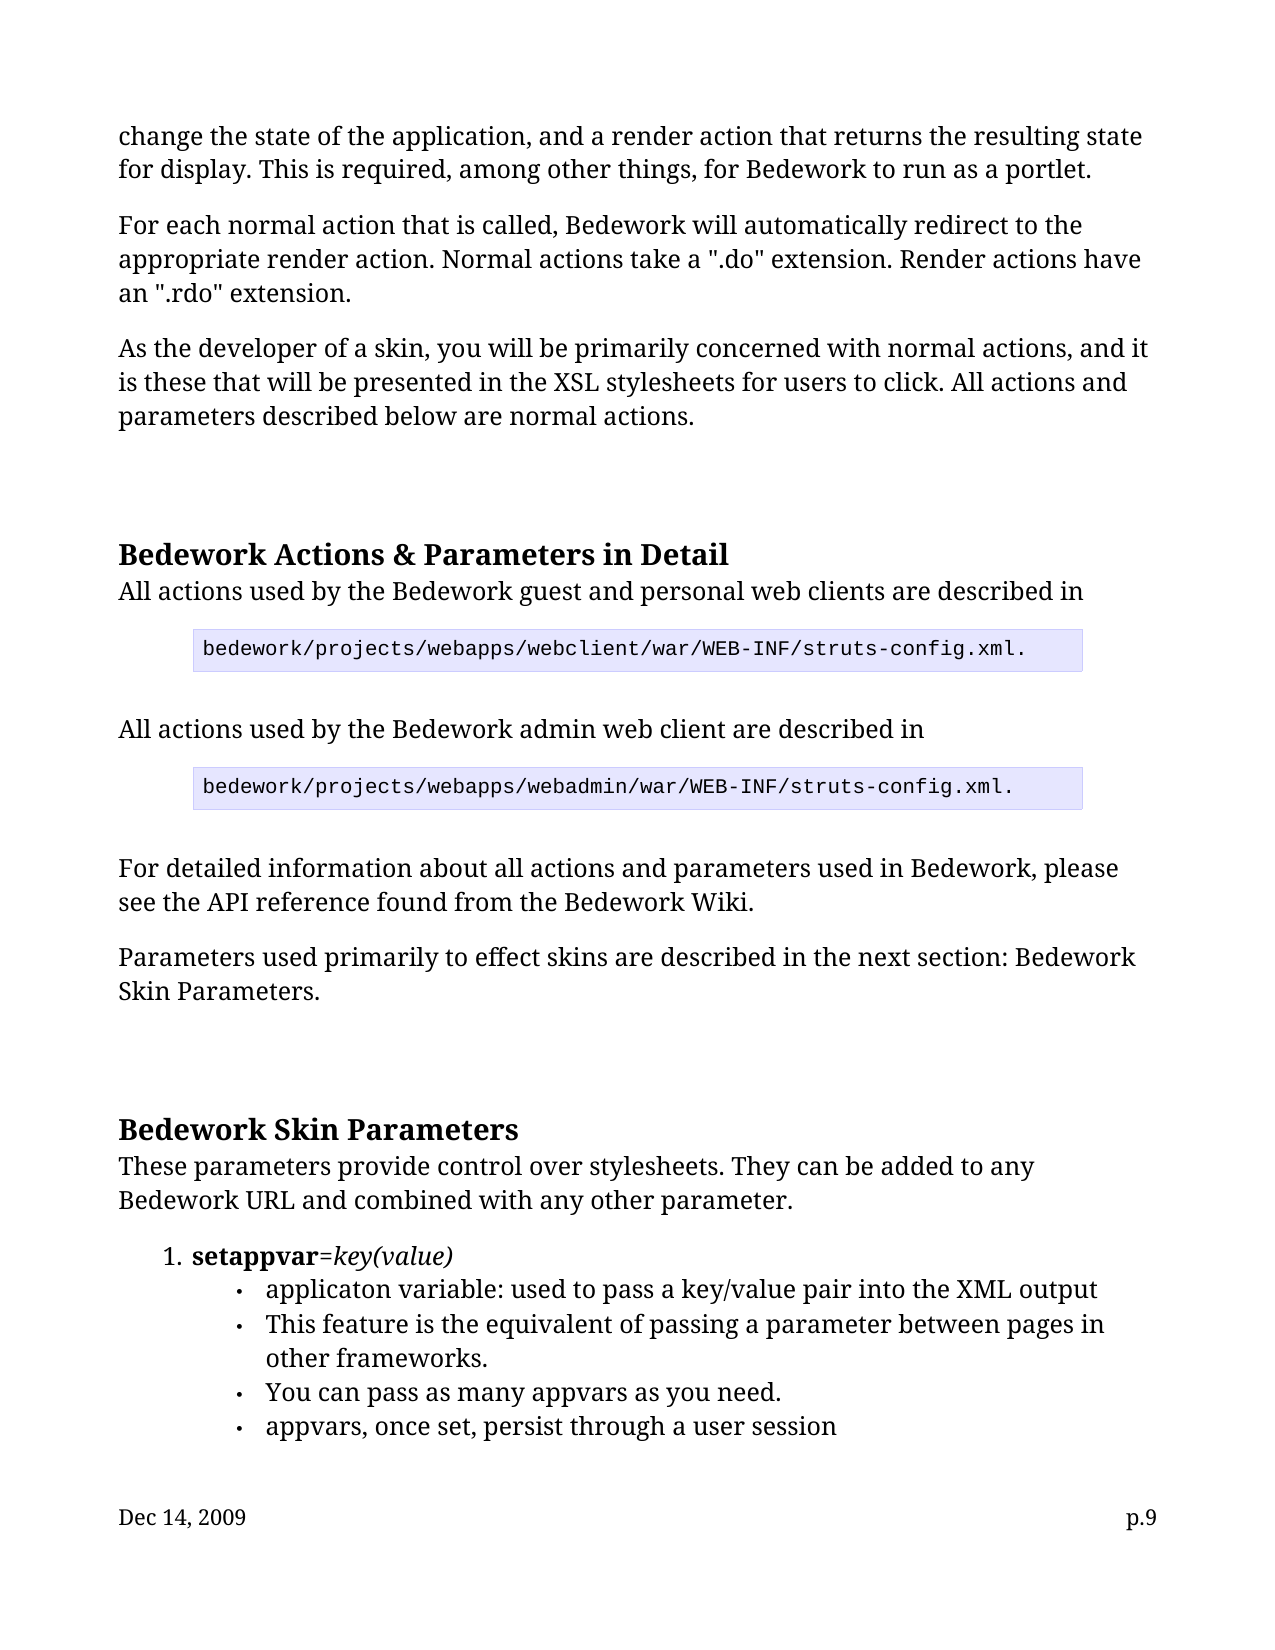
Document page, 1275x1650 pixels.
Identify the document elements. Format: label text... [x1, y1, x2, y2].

text bedework/projects/webapps/webadmin/war/WEB-INF/struts-config.xml. [194, 768, 1082, 809]
list appvars, once set, persist through a user session [236, 1408, 1157, 1442]
subtitle Bedework Skin Parameters [118, 1109, 1157, 1149]
text Parameters used primarily to effect skins are described in the next section: Bedework Skin Parameters. [118, 939, 1157, 1008]
text These parameters provide control over stylesheets. They can be added to any Bedework URL and combined with any other parameter. [118, 1149, 1157, 1217]
text bedework/projects/webapps/webclient/war/WEB-INF/struts-config.xml. [194, 630, 1082, 671]
text All actions used by the Bedework admin web client are described in [118, 712, 1157, 746]
text As the developer of a skin, you will be primarily concerned with normal actions, and it is these that will be presented in the XSL stylesheets for users to click. All actions and parameters described below are normal actions. [118, 331, 1157, 433]
text change the state of the application, and a render action that returns the resulting state for display. This is required, among other things, for Bedework to run as a portlet. [118, 118, 1157, 186]
list setappvar=key(value) [162, 1238, 1157, 1272]
list applicaton variable: used to pass a key/value pair into the XML output [236, 1272, 1157, 1306]
text For detailed information about all actions and parameters used in Bedework, please see the API reference found from the Bedework Wiki. [118, 850, 1157, 918]
text For each normal action that is called, Bedework will automatically redirect to the appropriate render action. Normal actions take a ".do" extension. Render actions have an ".rdo" extension. [118, 207, 1157, 309]
subtitle Bedework Actions & Parameters in Detail [118, 534, 1157, 574]
list This feature is the equivalent of passing a parameter between pages in other frameworks. [236, 1306, 1157, 1374]
list You can pass as many appvars as you need. [236, 1374, 1157, 1408]
text All actions used by the Bedework guest and personal web clients are described in [118, 574, 1157, 608]
